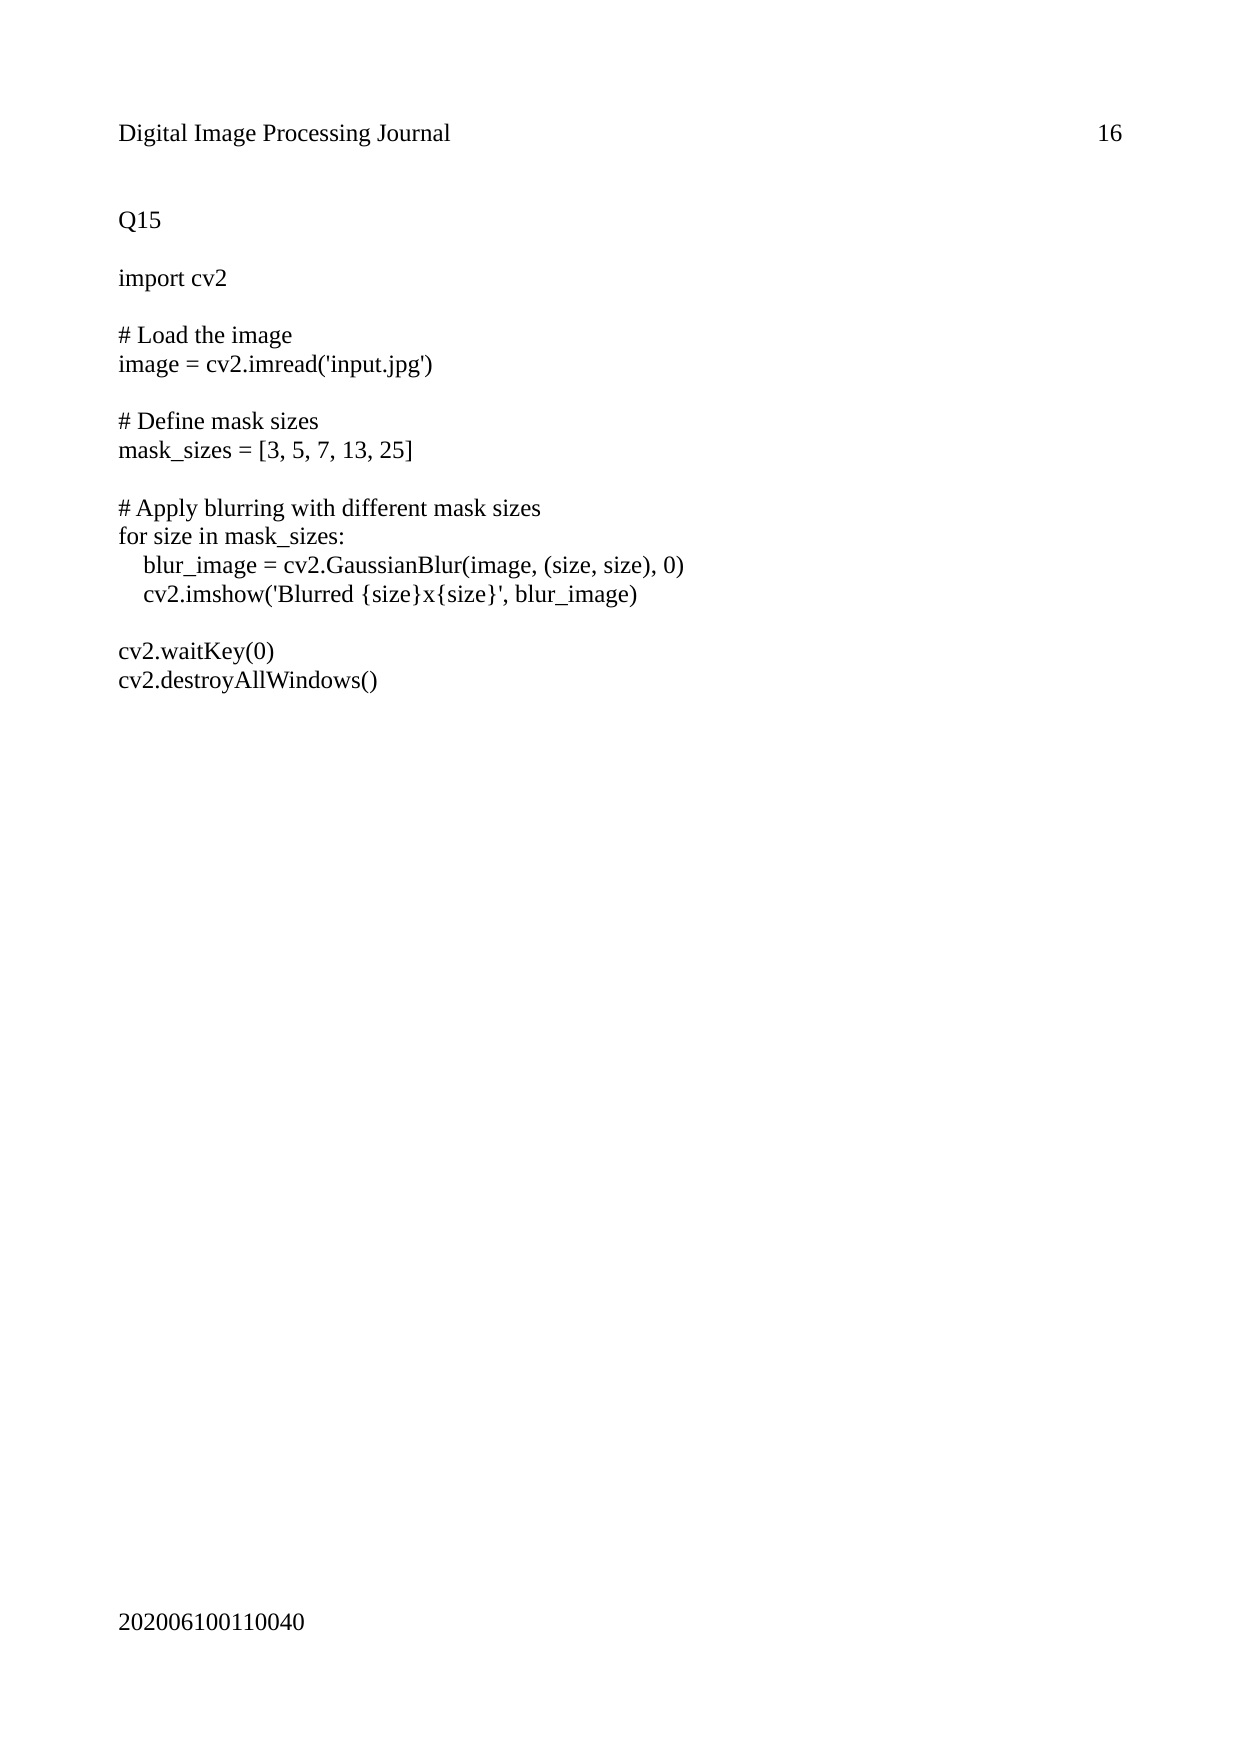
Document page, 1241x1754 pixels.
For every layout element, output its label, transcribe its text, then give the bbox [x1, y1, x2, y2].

text cv2.destroyAllWindows() [118, 665, 1122, 694]
text # Load the image [118, 320, 1122, 349]
text import cv2 [118, 263, 1122, 291]
text cv2.waitKey(0) [118, 636, 1122, 665]
text cv2.imshow('Blurred {size}x{size}', blur_image) [118, 579, 1122, 608]
text Q15 [118, 205, 1122, 234]
text # Apply blurring with different mask sizes [118, 493, 1122, 521]
text # Define mask sizes [118, 406, 1122, 435]
text image = cv2.imread('input.jpg') [118, 349, 1122, 378]
text for size in mask_sizes: [118, 521, 1122, 550]
text blur_image = cv2.GaussianBlur(image, (size, size), 0) [118, 550, 1122, 579]
text mask_sizes = [3, 5, 7, 13, 25] [118, 435, 1122, 464]
